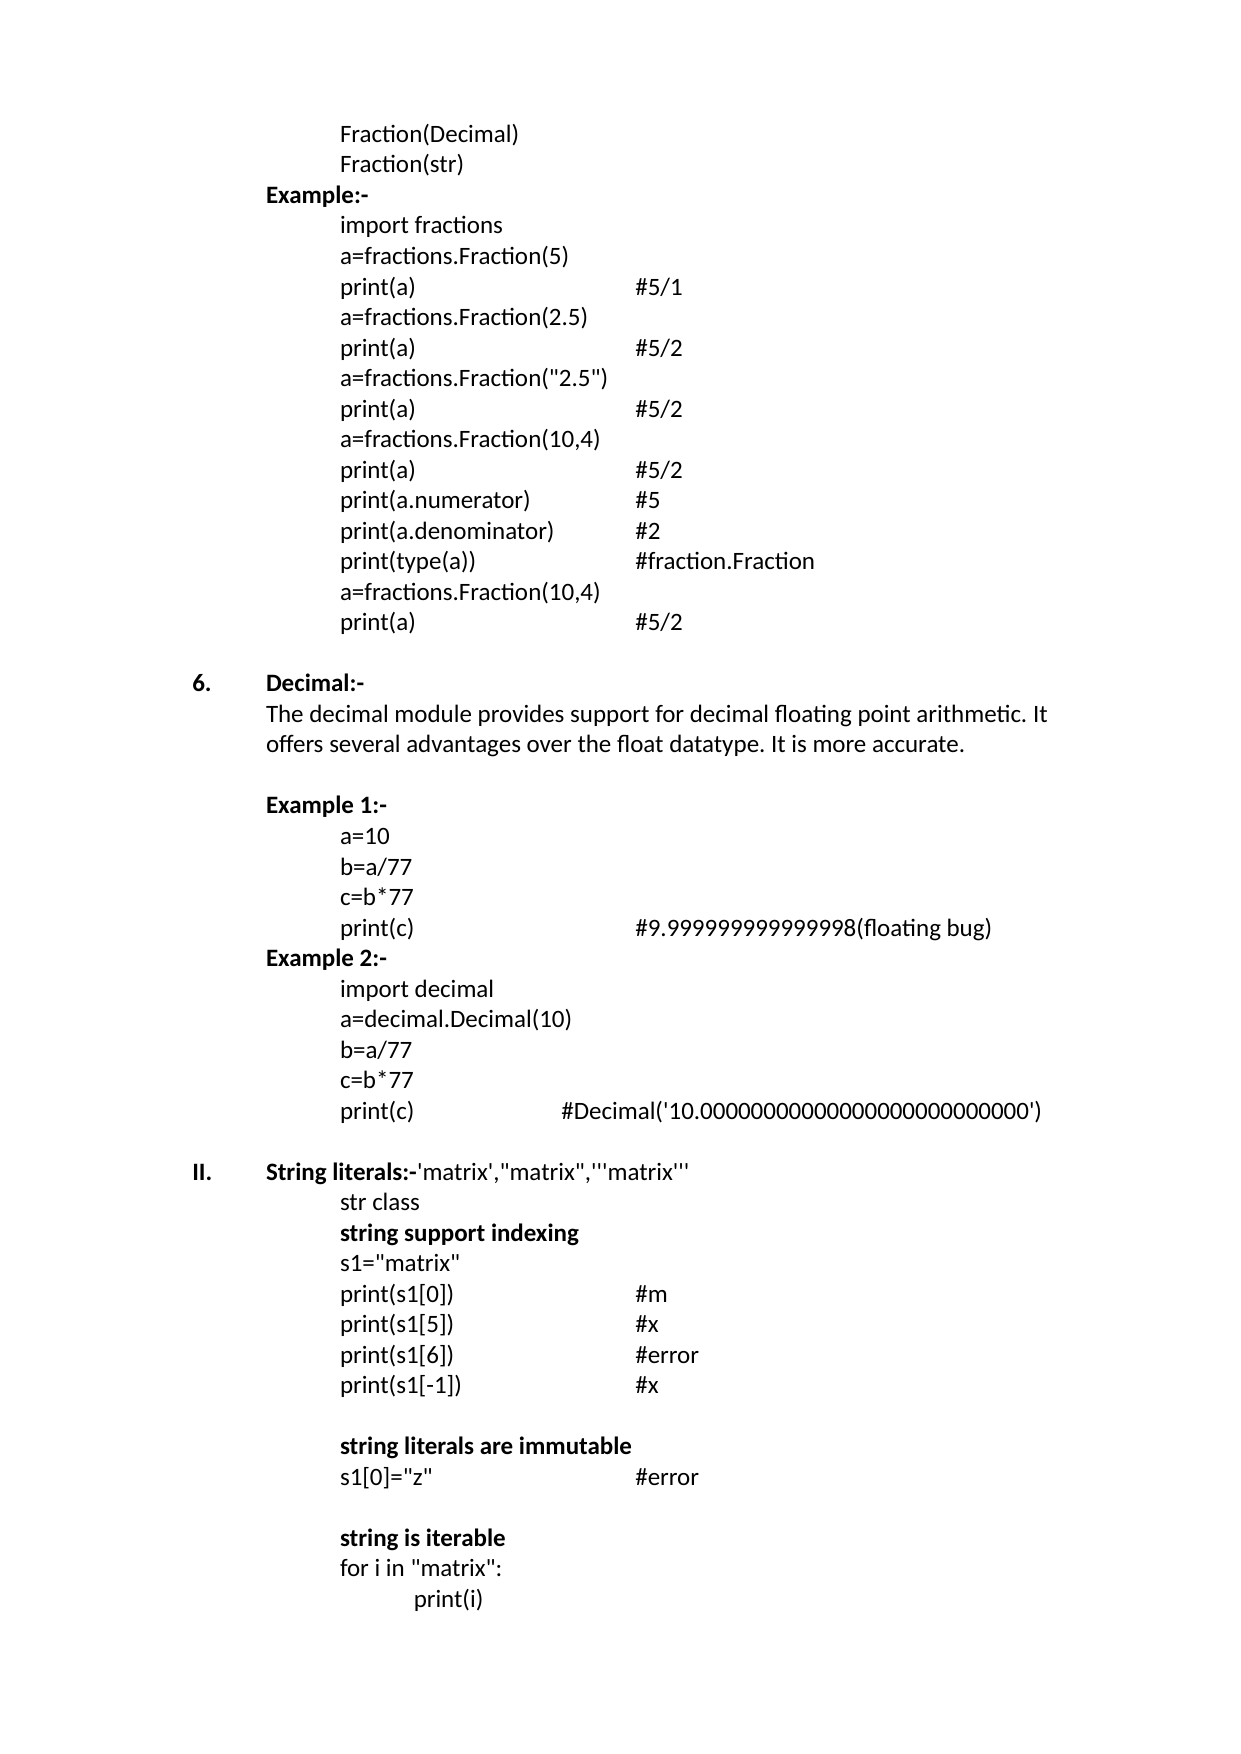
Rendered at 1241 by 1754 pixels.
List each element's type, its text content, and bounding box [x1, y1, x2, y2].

text Example 1:- [118, 789, 1122, 820]
text a=fractions.Fraction(10,4) [118, 423, 1122, 454]
text import decimal [118, 973, 1122, 1003]
text s1="matrix" [118, 1247, 1122, 1278]
text string literals are immutable [118, 1431, 1122, 1461]
text for i in "matrix": [118, 1553, 1122, 1583]
text a=fractions.Fraction(2.5) [118, 301, 1122, 332]
text II. String literals:-'matrix',"matrix",'''matrix''' [118, 1156, 1122, 1186]
text b=a/77 [118, 1034, 1122, 1064]
text print(c) #9.999999999999998(floating bug) [118, 912, 1122, 942]
text c=b*77 [118, 881, 1122, 912]
text print(a.numerator) #5 [118, 484, 1122, 515]
text print(type(a)) #fraction.Fraction [118, 545, 1122, 576]
text a=fractions.Fraction(10,4) [118, 576, 1122, 606]
text Fraction(Decimal) [118, 118, 1122, 149]
text a=decimal.Decimal(10) [118, 1003, 1122, 1034]
text Example 2:- [118, 942, 1122, 973]
text print(s1[5]) #x [118, 1308, 1122, 1339]
text print(a) #5/2 [118, 393, 1122, 423]
text a=10 [118, 820, 1122, 851]
text Fraction(str) [118, 149, 1122, 179]
text string support indexing [118, 1217, 1122, 1247]
text str class [118, 1186, 1122, 1217]
text b=a/77 [118, 851, 1122, 881]
text print(a.denominator) #2 [118, 515, 1122, 545]
text print(s1[-1]) #x [118, 1369, 1122, 1400]
text import fractions [118, 210, 1122, 240]
text print(a) #5/2 [118, 606, 1122, 637]
text a=fractions.Fraction(5) [118, 240, 1122, 271]
text Example:- [118, 179, 1122, 210]
text string is iterable [118, 1522, 1122, 1553]
text print(s1[6]) #error [118, 1339, 1122, 1369]
text c=b*77 [118, 1064, 1122, 1095]
text a=fractions.Fraction("2.5") [118, 362, 1122, 393]
text The decimal module provides support for decimal floating point arithmetic. It offers several advantages over the float datatype. It is more accurate. [118, 698, 1122, 759]
text 6. Decimal:- [118, 667, 1122, 698]
text print(a) #5/2 [118, 332, 1122, 362]
text print(s1[0]) #m [118, 1278, 1122, 1308]
text print(a) #5/1 [118, 271, 1122, 301]
text print(i) [118, 1583, 1122, 1614]
text s1[0]="z" #error [118, 1461, 1122, 1492]
text print(c) #Decimal('10.00000000000000000000000000') [118, 1095, 1122, 1125]
text print(a) #5/2 [118, 454, 1122, 484]
